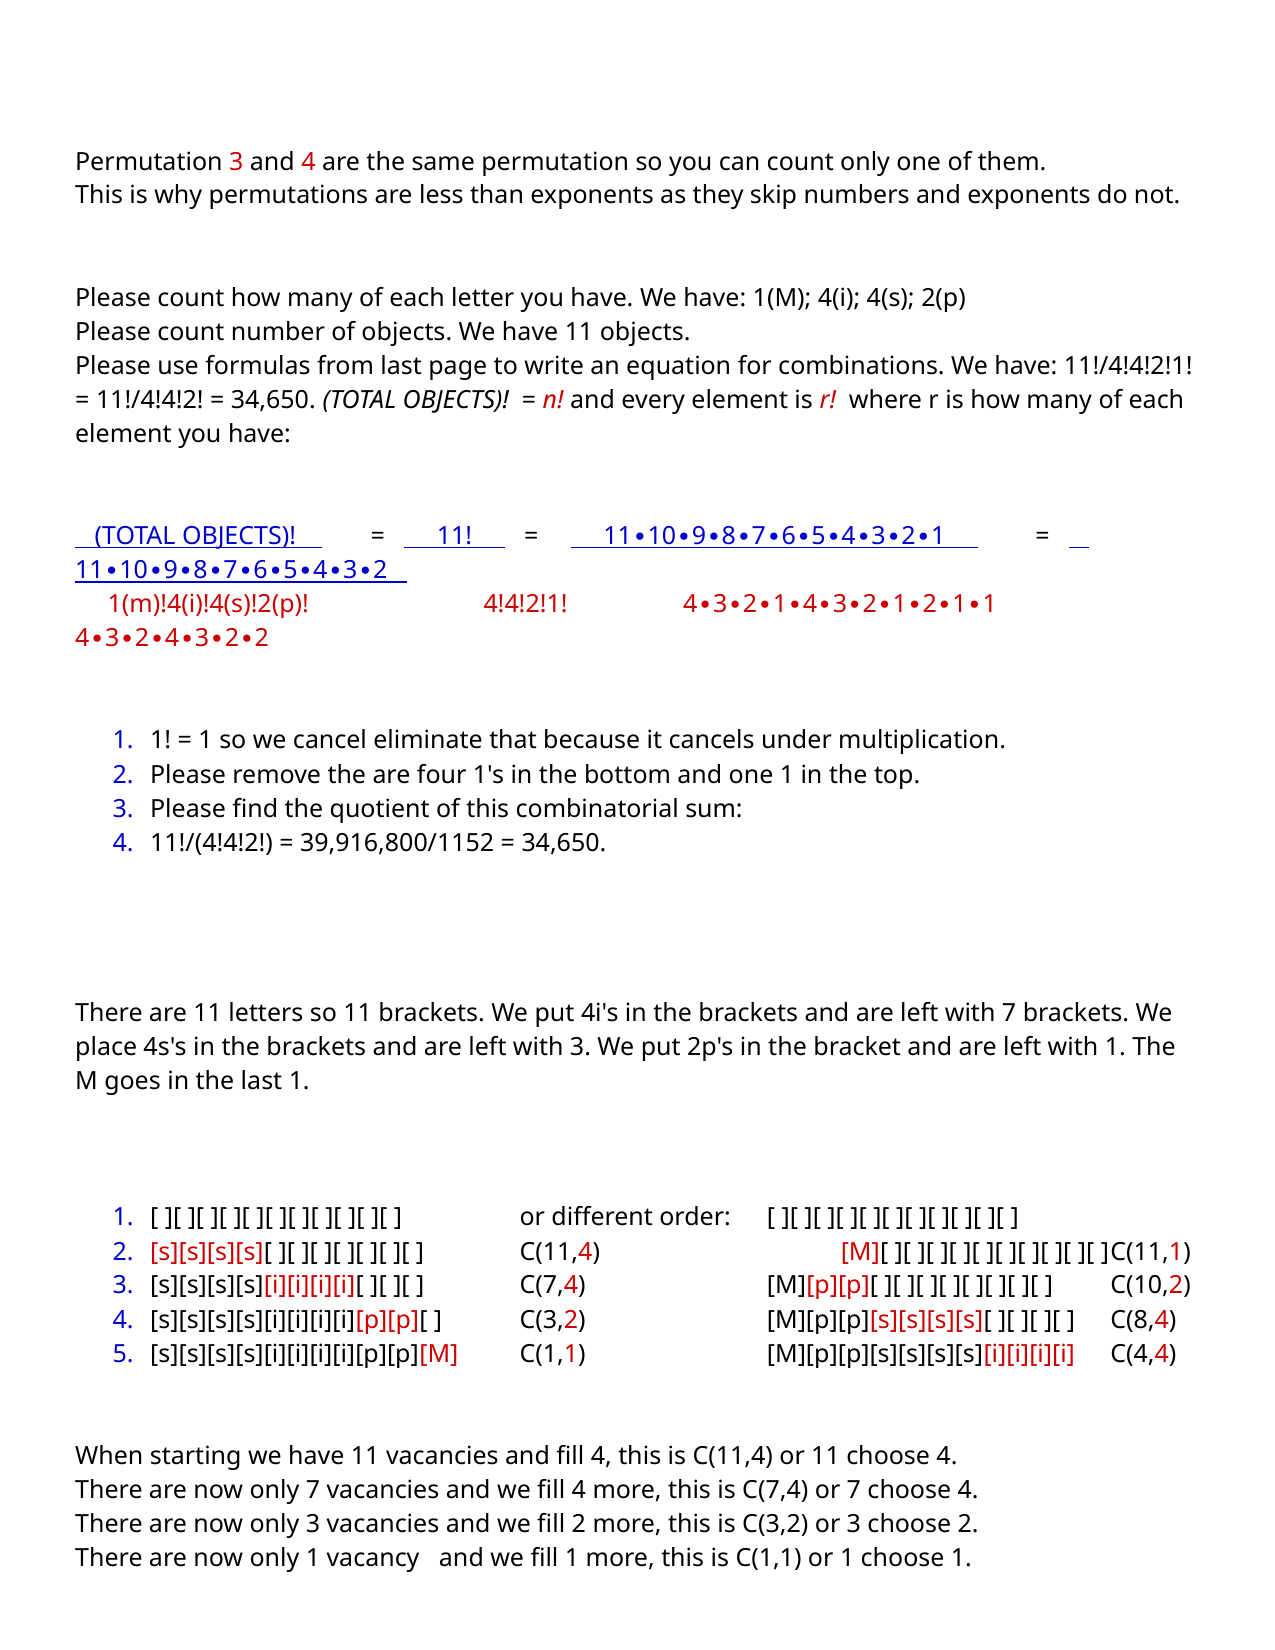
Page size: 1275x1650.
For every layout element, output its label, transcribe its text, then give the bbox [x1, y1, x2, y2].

list 1! = 1 so we cancel eliminate that because it cancels under multiplication. [112, 722, 1200, 756]
text This is why permutations are less than exponents as they skip numbers and exponents do not. [75, 177, 1200, 211]
list 11!/(4!4!2!) = 39,916,800/1152 = 34,650. [112, 824, 1200, 858]
text Please use formulas from last page to write an equation for combinations. We have: 11!/4!4!2!1! = 11!/4!4!2! = 34,650. (TOTAL OBJECTS)! = n! and every element is r! where r is how many of each element you have: [75, 347, 1200, 450]
text Please count how many of each letter you have. We have: 1(M); 4(i); 4(s); 2(p) [75, 279, 1200, 313]
text There are 11 letters so 11 brackets. We put 4i's in the brackets and are left with 7 brackets. We place 4s's in the brackets and are left with 3. We put 2p's in the bracket and are left with 1. The M goes in the last 1. [75, 995, 1200, 1097]
list [ ][ ][ ][ ][ ][ ][ ][ ][ ][ ][ ] or different order: [ ][ ][ ][ ][ ][ ][ ][ ][ ][ ][ ] [112, 1199, 1200, 1233]
text Please count number of objects. We have 11 objects. [75, 313, 1200, 347]
list Please remove the are four 1's in the bottom and one 1 in the top. [112, 756, 1200, 790]
text There are now only 3 vacancies and we fill 2 more, this is C(3,2) or 3 choose 2. [75, 1506, 1200, 1540]
text When starting we have 11 vacancies and fill 4, this is C(11,4) or 11 choose 4. [75, 1437, 1200, 1472]
list [s][s][s][s][ ][ ][ ][ ][ ][ ][ ] C(11,4) [M][ ][ ][ ][ ][ ][ ][ ][ ][ ][ ] C(11,1) [112, 1233, 1200, 1267]
text Permutation 3 and 4 are the same permutation so you can count only one of them. [75, 143, 1200, 177]
text There are now only 7 vacancies and we fill 4 more, this is C(7,4) or 7 choose 4. [75, 1472, 1200, 1506]
list Please find the quotient of this combinatorial sum: [112, 790, 1200, 824]
text (TOTAL OBJECTS)! = 11! = 11∙10∙9∙8∙7∙6∙5∙4∙3∙2∙1 = 11∙10∙9∙8∙7∙6∙5∙4∙3∙2 [75, 518, 1200, 586]
list [s][s][s][s][i][i][i][i][p][p][M] C(1,1) [M][p][p][s][s][s][s][i][i][i][i] C(4,4) [112, 1335, 1200, 1369]
text 1(m)!4(i)!4(s)!2(p)! 4!4!2!1! 4∙3∙2∙1∙4∙3∙2∙1∙2∙1∙1 4∙3∙2∙4∙3∙2∙2 [75, 586, 1200, 654]
list [s][s][s][s][i][i][i][i][p][p][ ] C(3,2) [M][p][p][s][s][s][s][ ][ ][ ][ ] C(8,4) [112, 1301, 1200, 1335]
list [s][s][s][s][i][i][i][i][ ][ ][ ] C(7,4) [M][p][p][ ][ ][ ][ ][ ][ ][ ][ ] C(10,2) [112, 1267, 1200, 1301]
text There are now only 1 vacancy and we fill 1 more, this is C(1,1) or 1 choose 1. [75, 1540, 1200, 1574]
